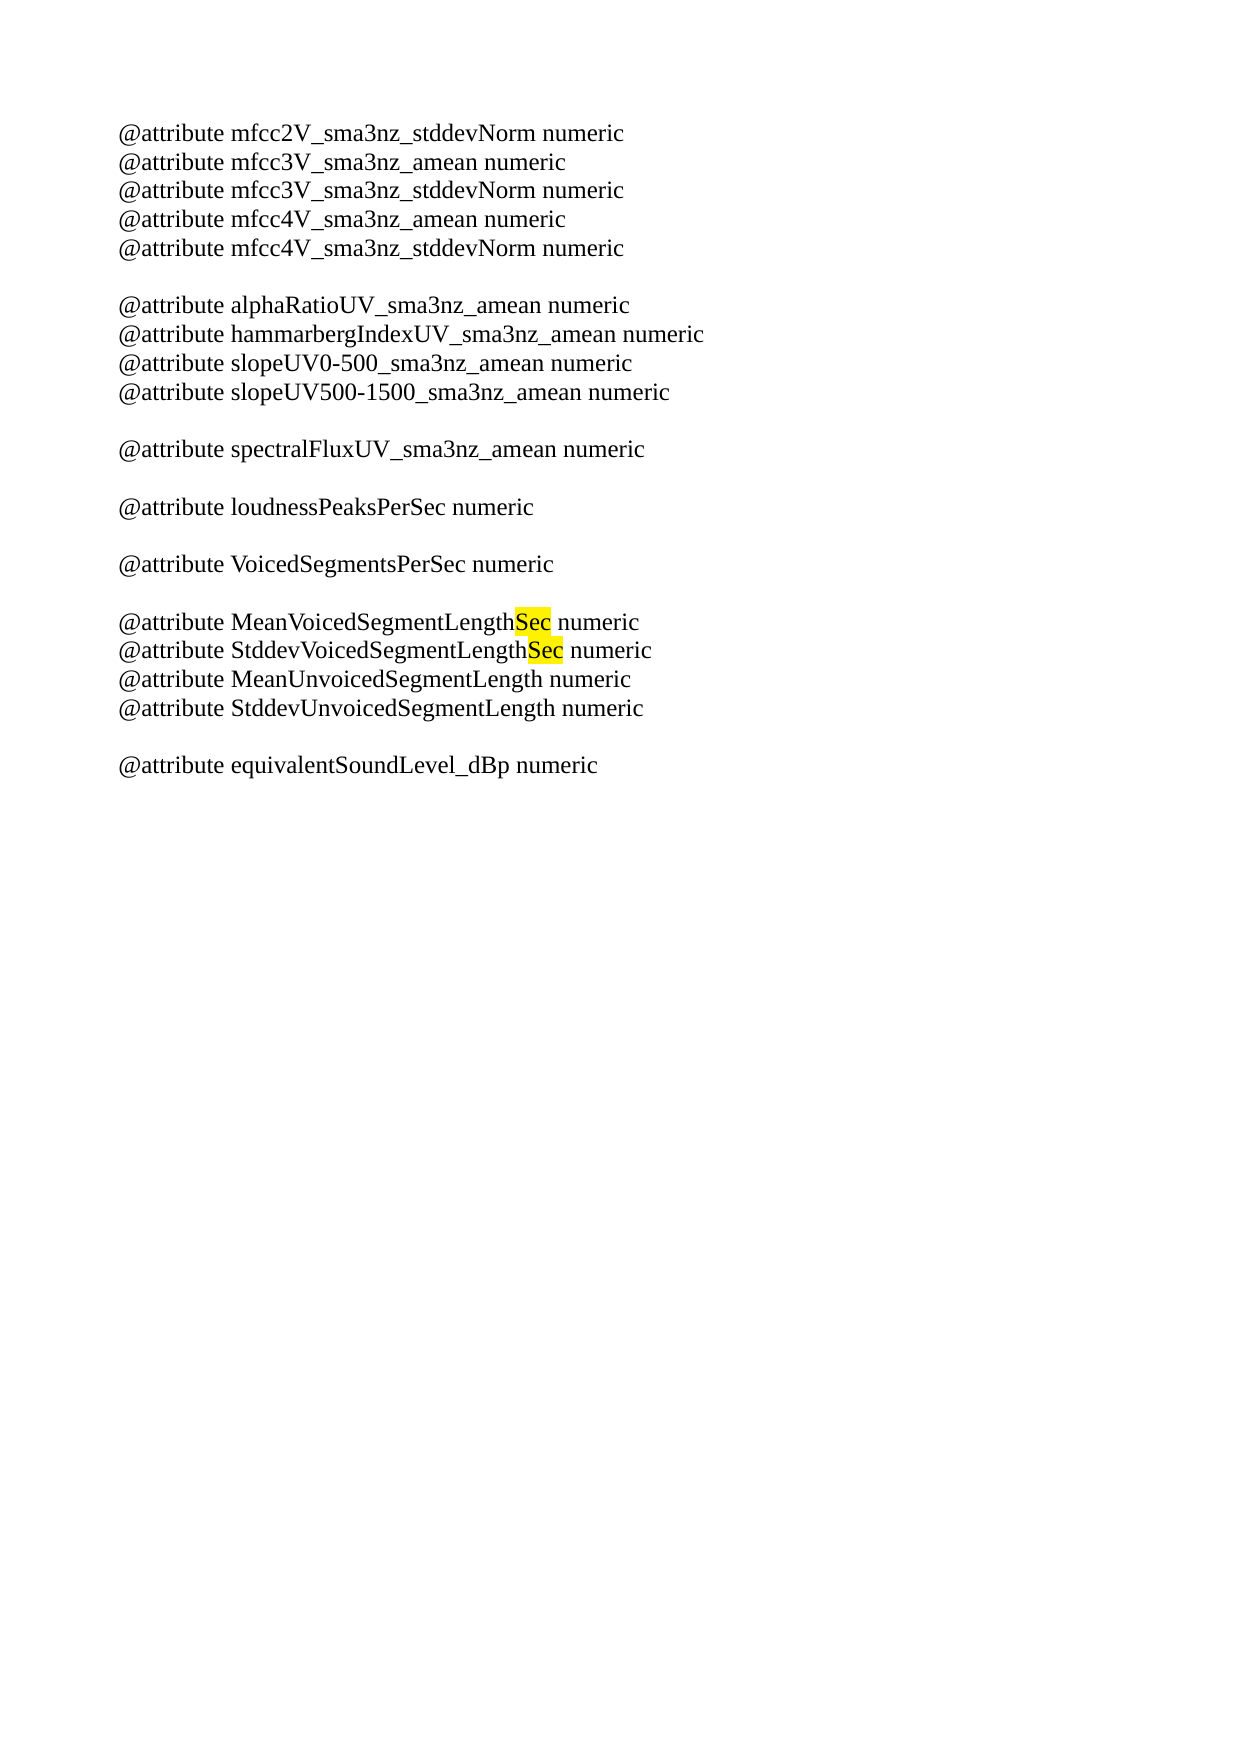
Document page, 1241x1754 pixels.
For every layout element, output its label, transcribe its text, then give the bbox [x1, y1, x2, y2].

text @attribute mfcc3V_sma3nz_stddevNorm numeric [118, 176, 1122, 204]
text @attribute StddevUnvoicedSegmentLength numeric [118, 693, 1122, 722]
text @attribute spectralFluxUV_sma3nz_amean numeric [118, 434, 1122, 463]
text @attribute hammarbergIndexUV_sma3nz_amean numeric [118, 319, 1122, 348]
text @attribute mfcc3V_sma3nz_amean numeric [118, 147, 1122, 176]
text @attribute loudnessPeaksPerSec numeric [118, 492, 1122, 521]
text @attribute slopeUV500-1500_sma3nz_amean numeric [118, 377, 1122, 406]
text @attribute equivalentSoundLevel_dBp numeric [118, 751, 1122, 779]
text @attribute mfcc4V_sma3nz_stddevNorm numeric [118, 233, 1122, 262]
text @attribute MeanVoicedSegmentLengthSec numeric [118, 607, 1122, 636]
text @attribute slopeUV0-500_sma3nz_amean numeric [118, 348, 1122, 377]
text @attribute alphaRatioUV_sma3nz_amean numeric [118, 291, 1122, 319]
text @attribute MeanUnvoicedSegmentLength numeric [118, 664, 1122, 693]
text @attribute mfcc4V_sma3nz_amean numeric [118, 204, 1122, 233]
text @attribute StddevVoicedSegmentLengthSec numeric [118, 636, 1122, 664]
text @attribute mfcc2V_sma3nz_stddevNorm numeric [118, 118, 1122, 147]
text @attribute VoicedSegmentsPerSec numeric [118, 549, 1122, 578]
